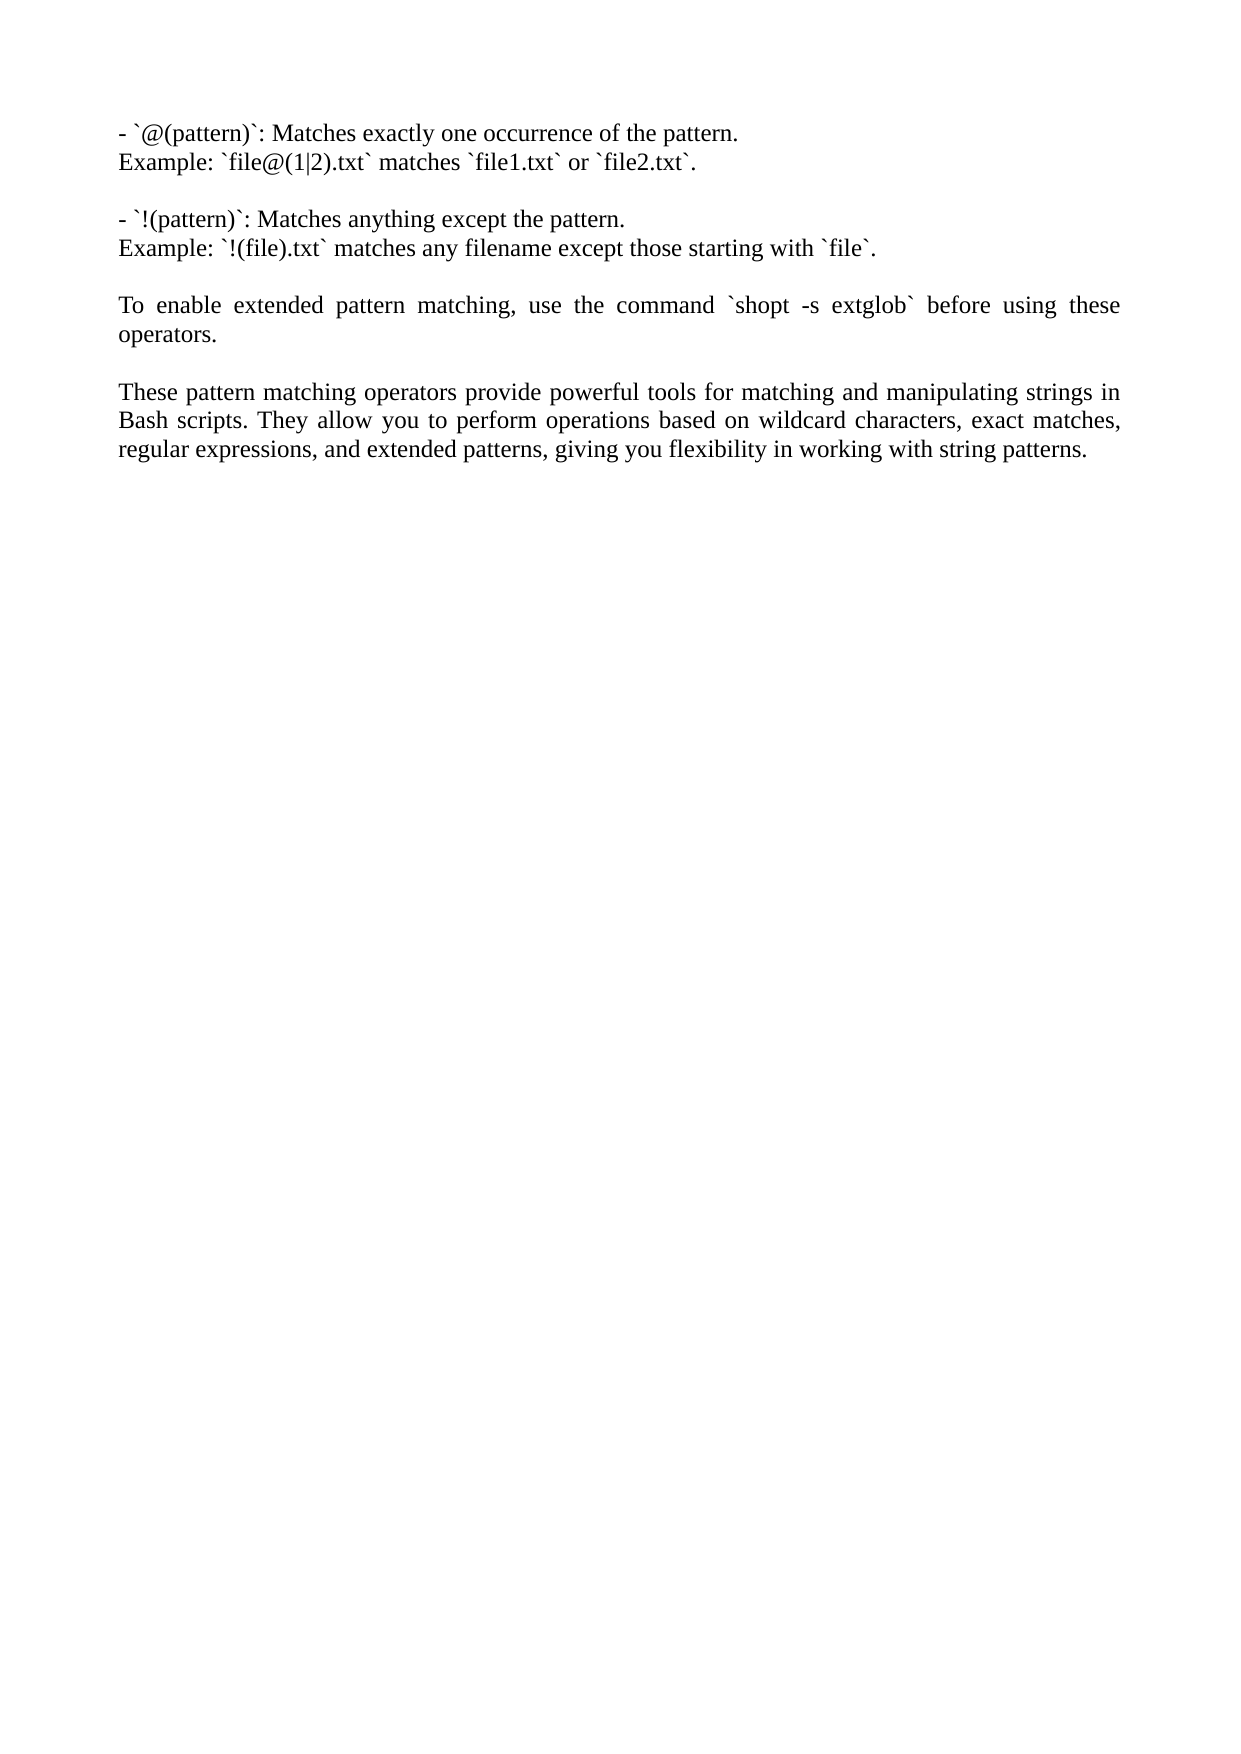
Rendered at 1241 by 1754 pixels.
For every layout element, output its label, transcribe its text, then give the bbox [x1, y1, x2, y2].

text Example: `!(file).txt` matches any filename except those starting with `file`. [118, 233, 1122, 262]
text - `!(pattern)`: Matches anything except the pattern. [118, 204, 1122, 233]
text - `@(pattern)`: Matches exactly one occurrence of the pattern. [118, 118, 1122, 147]
text To enable extended pattern matching, use the command `shopt -s extglob` before using these operators. [118, 291, 1122, 348]
text These pattern matching operators provide powerful tools for matching and manipulating strings in Bash scripts. They allow you to perform operations based on wildcard characters, exact matches, regular expressions, and extended patterns, giving you flexibility in working with string patterns. [118, 377, 1122, 463]
text Example: `file@(1|2).txt` matches `file1.txt` or `file2.txt`. [118, 147, 1122, 176]
